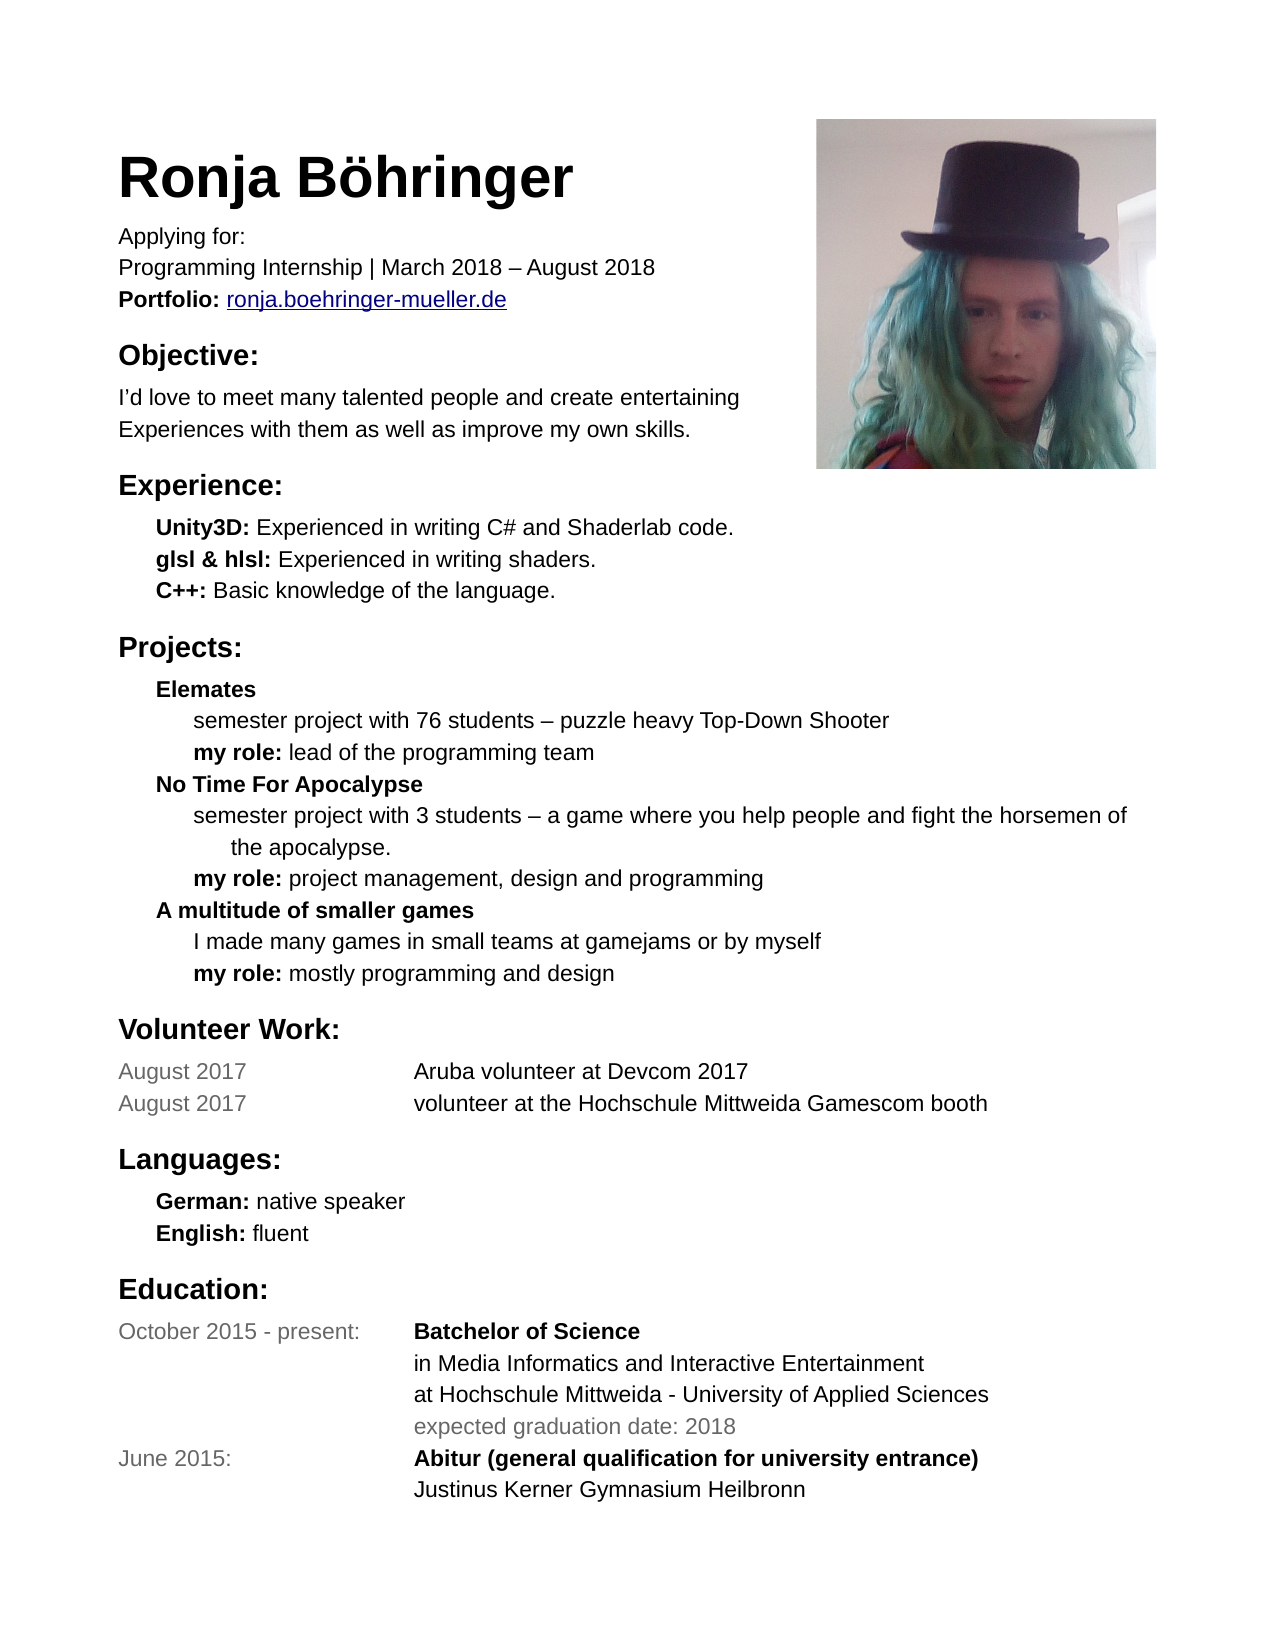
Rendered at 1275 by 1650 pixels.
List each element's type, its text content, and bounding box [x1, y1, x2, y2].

text Justinus Kerner Gymnasium Heilbronn [413, 1476, 1157, 1502]
text August 2017 Aruba volunteer at Devcom 2017 [118, 1058, 1157, 1085]
list my role: mostly programming and design [193, 960, 1157, 986]
text Applying for: [118, 223, 816, 249]
text June 2015: Abitur (general qualification for university entrance) [118, 1444, 1157, 1471]
list A multitude of smaller games [156, 897, 1157, 923]
list No Time For Apocalypse [156, 771, 1157, 797]
list my role: lead of the programming team [193, 739, 1157, 765]
title Ronja Böhringer [118, 143, 816, 210]
list C++: Basic knowledge of the language. [156, 577, 1157, 604]
list I made many games in small teams at gamejams or by myself [193, 928, 1157, 955]
text at Hochschule Mittweida - University of Applied Sciences [413, 1381, 1157, 1408]
text expected graduation date: 2018 [413, 1413, 1157, 1439]
list semester project with 3 students – a game where you help people and fight the horsemen of the apocalypse. [193, 802, 1157, 860]
subtitle Experience: [118, 468, 1157, 502]
text I’d love to meet many talented people and create entertaining Experiences with them as well as improve my own skills. [118, 384, 816, 442]
text in Media Informatics and Interactive Entertainment [413, 1350, 1157, 1376]
list Unity3D: Experienced in writing C# and Shaderlab code. [156, 514, 1157, 541]
list glsl & hlsl: Experienced in writing shaders. [156, 546, 1157, 572]
subtitle Languages: [118, 1142, 1157, 1176]
list my role: project management, design and programming [193, 865, 1157, 892]
subtitle Objective: [118, 338, 816, 372]
list English: fluent [156, 1220, 1157, 1246]
subtitle Volunteer Work: [118, 1012, 1157, 1046]
list German: native speaker [156, 1188, 1157, 1215]
text August 2017 volunteer at the Hochschule Mittweida Gamescom booth [118, 1090, 1157, 1116]
text Portfolio: ronja.boehringer-mueller.de [118, 286, 816, 312]
list Elemates [156, 676, 1157, 702]
text Programming Internship | March 2018 – August 2018 [118, 254, 816, 281]
list semester project with 76 students – puzzle heavy Top-Down Shooter [193, 707, 1157, 734]
subtitle Projects: [118, 630, 1157, 663]
picture [816, 119, 1157, 469]
text October 2015 - present: Batchelor of Science [118, 1318, 1157, 1345]
subtitle Education: [118, 1272, 1157, 1306]
